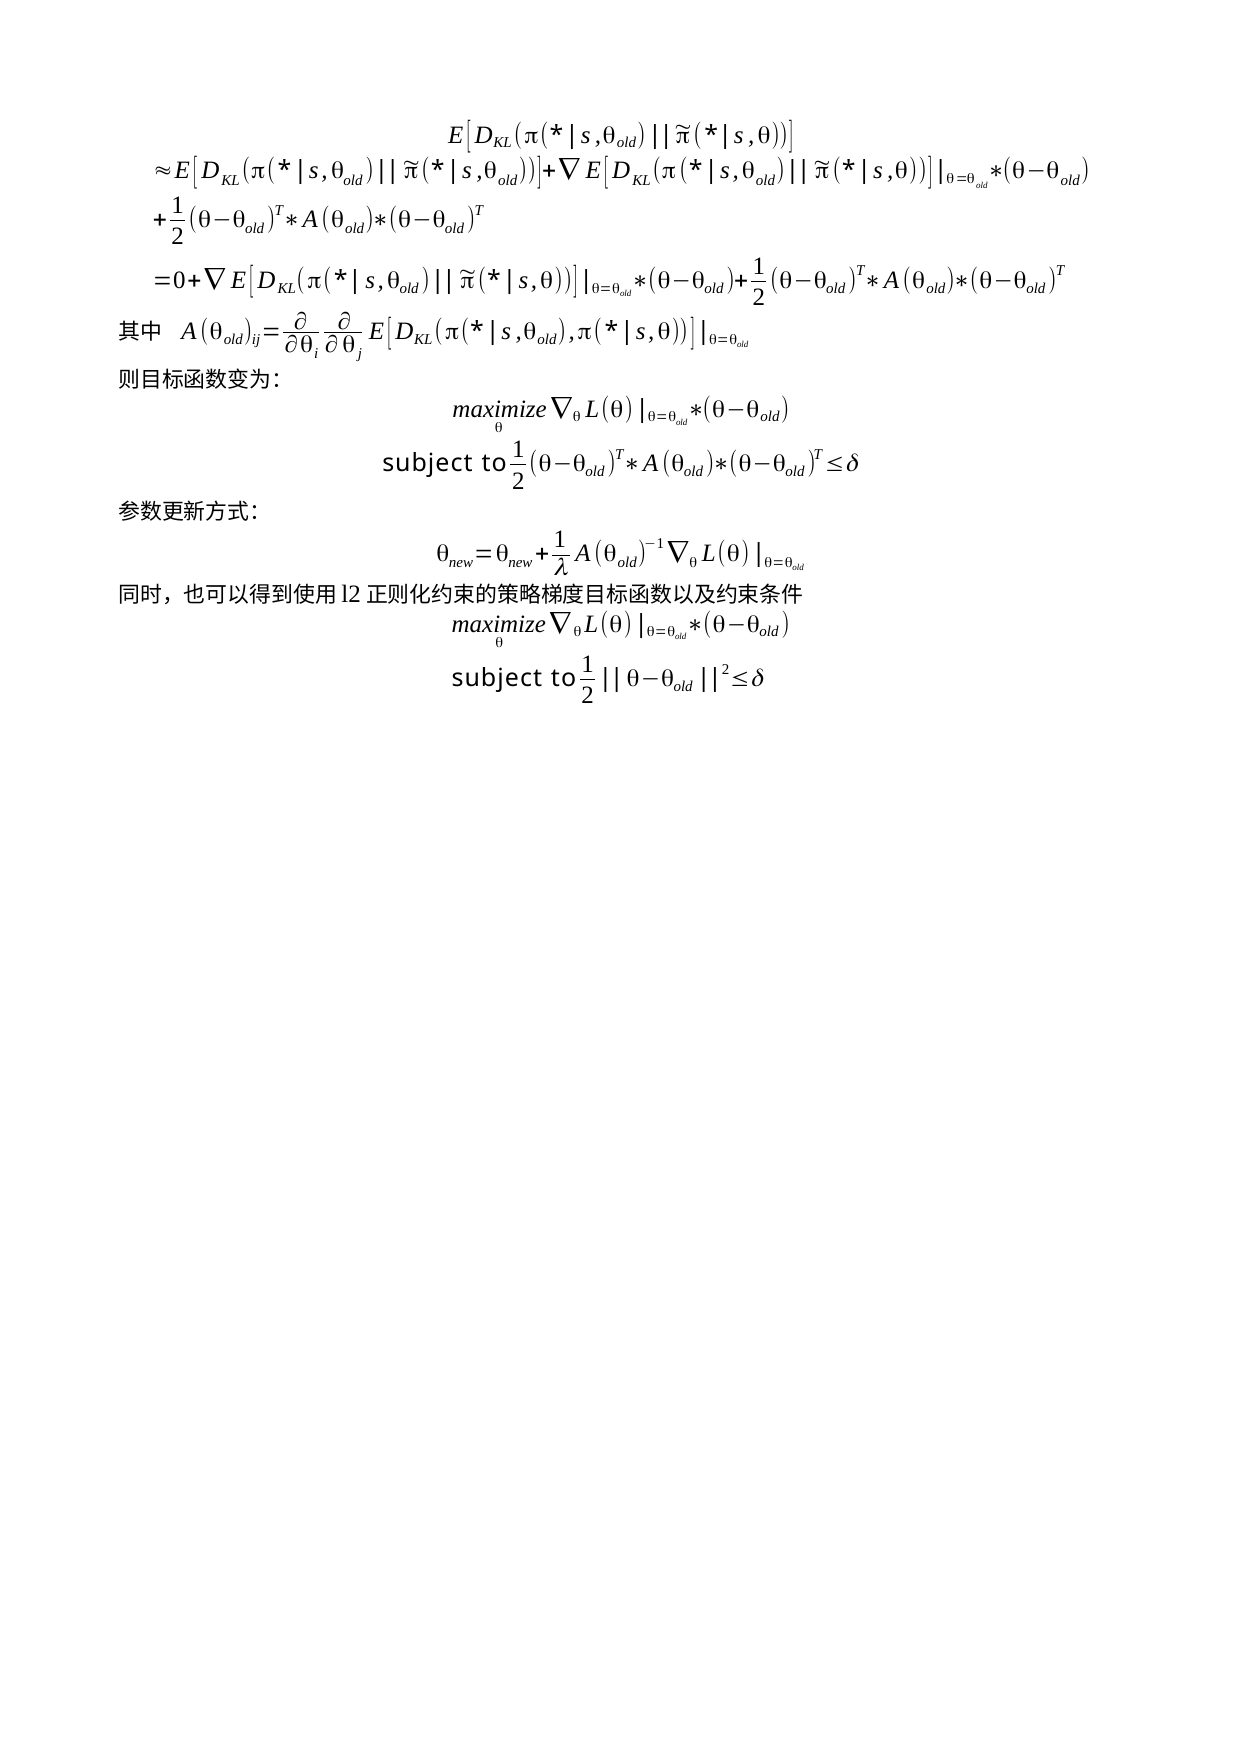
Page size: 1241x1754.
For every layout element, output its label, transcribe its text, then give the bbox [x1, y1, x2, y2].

text 同时，也可以得到使用l2正则化约束的策略梯度目标函数以及约束条件 [118, 577, 1122, 608]
text 则目标函数变为： [118, 362, 1122, 394]
text 参数更新方式： [118, 494, 1122, 525]
text 其中 [118, 310, 1122, 362]
